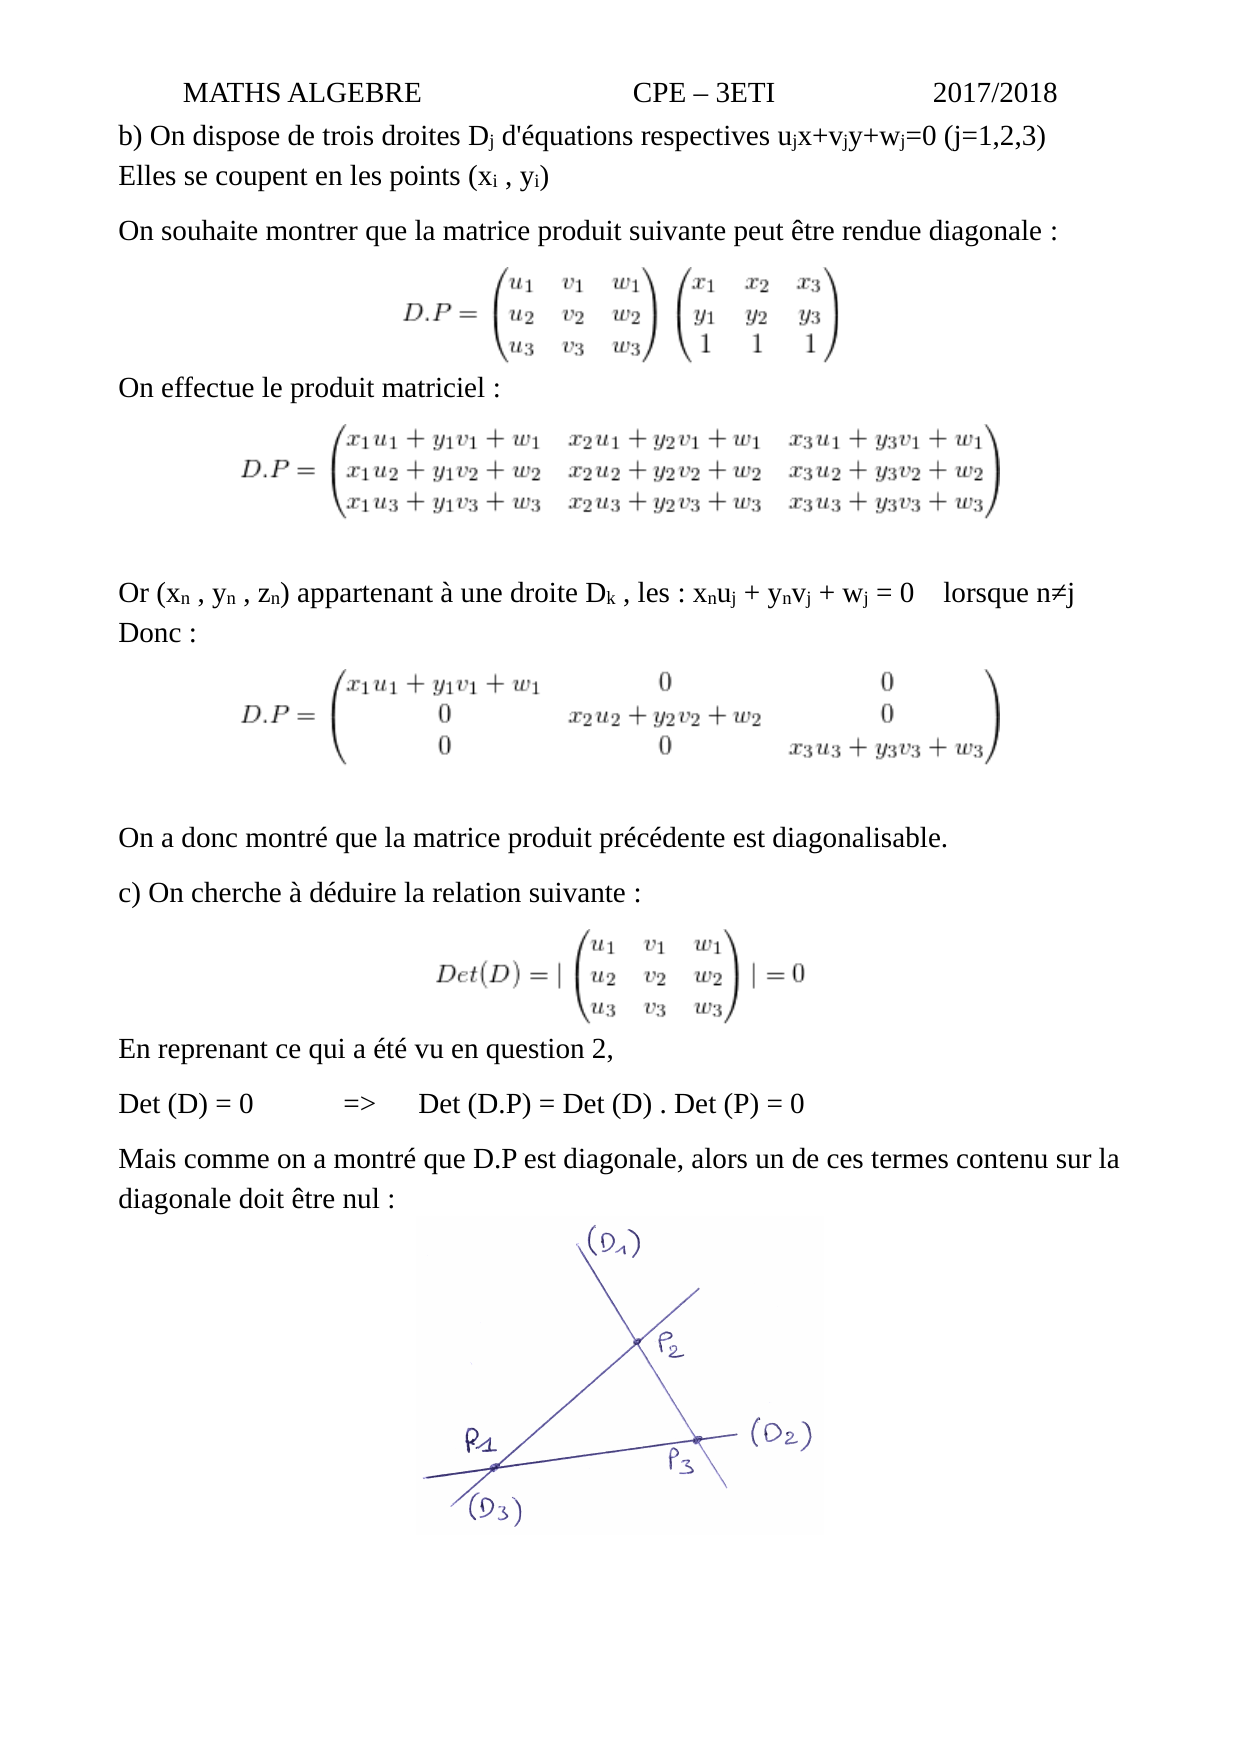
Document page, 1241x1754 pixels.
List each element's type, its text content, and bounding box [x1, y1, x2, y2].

text Or (xn , yn , zn) appartenant à une droite Dk , les : xnuj + ynvj + wj = 0 lorsque n≠j Donc : [118, 575, 1122, 648]
text On effectue le produit matriciel : [118, 268, 1122, 403]
text On souhaite montrer que la matrice produit suivante peut être rendue diagonale : [118, 213, 1122, 247]
text On a donc montré que la matrice produit précédente est diagonalisable. [118, 820, 1122, 853]
text b) On dispose de trois droites Dj d'équations respectives ujx+vjy+wj=0 (j=1,2,3) Elles se coupent en les points (xi , yi) [118, 118, 1122, 192]
text c) On cherche à déduire la relation suivante : [118, 875, 1122, 908]
text Mais comme on a montré que D.P est diagonale, alors un de ces termes contenu sur la diagonale doit être nul : [118, 1141, 1122, 1215]
text En reprenant ce qui a été vu en question 2, [118, 929, 1122, 1065]
text Det (D) = 0 => Det (D.P) = Det (D) . Det (P) = 0 [118, 1086, 1122, 1120]
